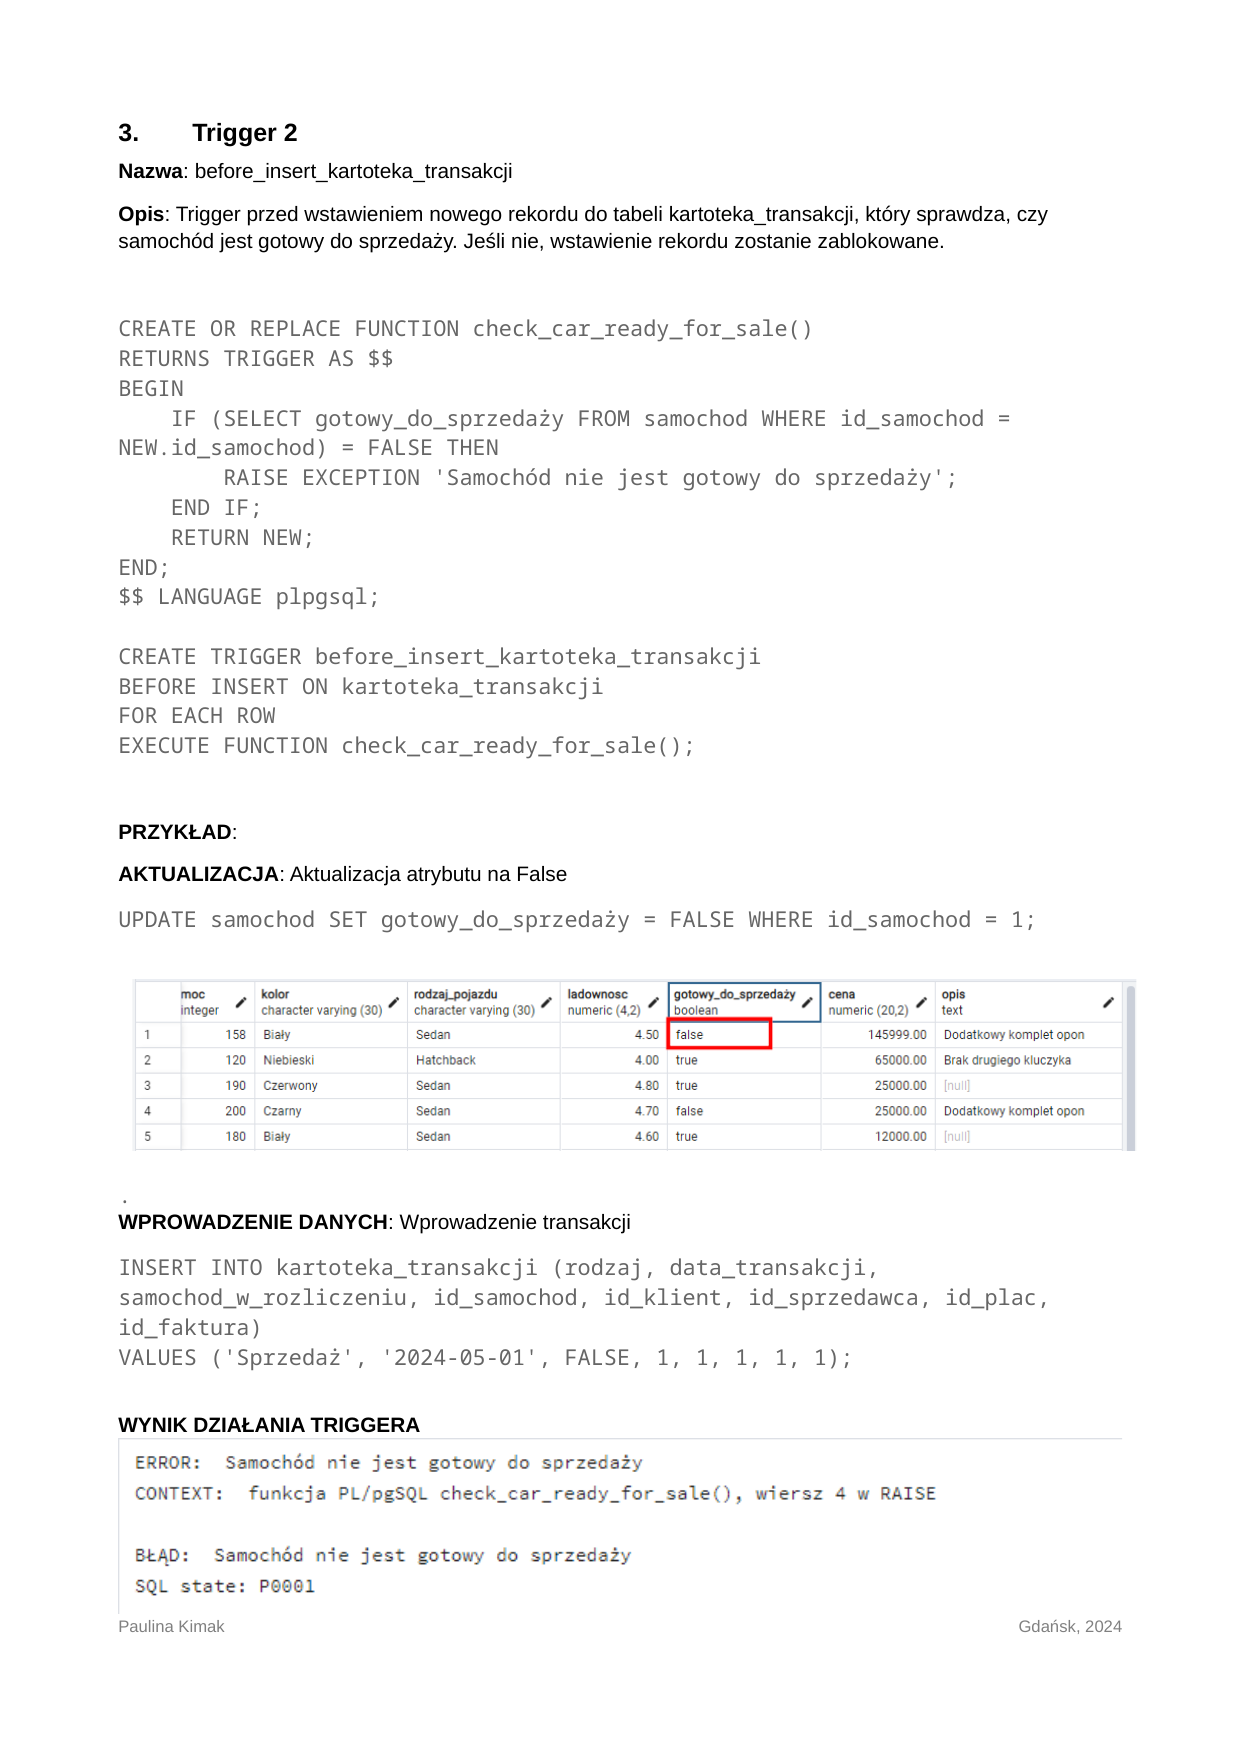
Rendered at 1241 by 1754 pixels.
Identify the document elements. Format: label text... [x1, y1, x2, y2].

text BEFORE INSERT ON kartoteka_transakcji [118, 671, 1122, 700]
text EXECUTE FUNCTION check_car_ready_for_sale(); [118, 730, 1122, 760]
text PRZYKŁAD: [118, 819, 1122, 843]
text VALUES ('Sprzedaż', '2024-05-01', FALSE, 1, 1, 1, 1, 1); [118, 1341, 1122, 1371]
text RAISE EXCEPTION 'Samochód nie jest gotowy do sprzedaży'; [118, 462, 1122, 492]
text RETURN NEW; [118, 522, 1122, 551]
text CREATE OR REPLACE FUNCTION check_car_ready_for_sale() [118, 313, 1122, 343]
text WYNIK DZIAŁANIA TRIGGERA [118, 1413, 1122, 1437]
text WPROWADZENIE DANYCH: Wprowadzenie transakcji [118, 1210, 1122, 1234]
text AKTUALIZACJA: Aktualizacja atrybutu na False [118, 862, 1122, 886]
text FOR EACH ROW [118, 700, 1122, 730]
picture [118, 1438, 1123, 1614]
text IF (SELECT gotowy_do_sprzedaży FROM samochod WHERE id_samochod = NEW.id_samochod) = FALSE THEN [118, 402, 1122, 462]
text UPDATE samochod SET gotowy_do_sprzedaży = FALSE WHERE id_samochod = 1; [118, 904, 1122, 933]
text END; [118, 551, 1122, 581]
text Opis: Trigger przed wstawieniem nowego rekordu do tabeli kartoteka_transakcji, który sprawdza, czy samochód jest gotowy do sprzedaży. Jeśli nie, wstawienie rekordu zostanie zablokowane. [118, 201, 1122, 253]
text $$ LANGUAGE plpgsql; [118, 581, 1122, 611]
text RETURNS TRIGGER AS $$ [118, 343, 1122, 373]
text . [118, 1180, 1122, 1210]
subtitle Trigger 2 [118, 118, 1122, 147]
text CREATE TRIGGER before_insert_kartoteka_transakcji [118, 641, 1122, 671]
text BEGIN [118, 373, 1122, 402]
text Nazwa: before_insert_kartoteka_transakcji [118, 159, 1122, 183]
picture [132, 979, 1137, 1151]
text END IF; [118, 492, 1122, 522]
text INSERT INTO kartoteka_transakcji (rodzaj, data_transakcji, samochod_w_rozliczeniu, id_samochod, id_klient, id_sprzedawca, id_plac, id_faktura) [118, 1252, 1122, 1341]
